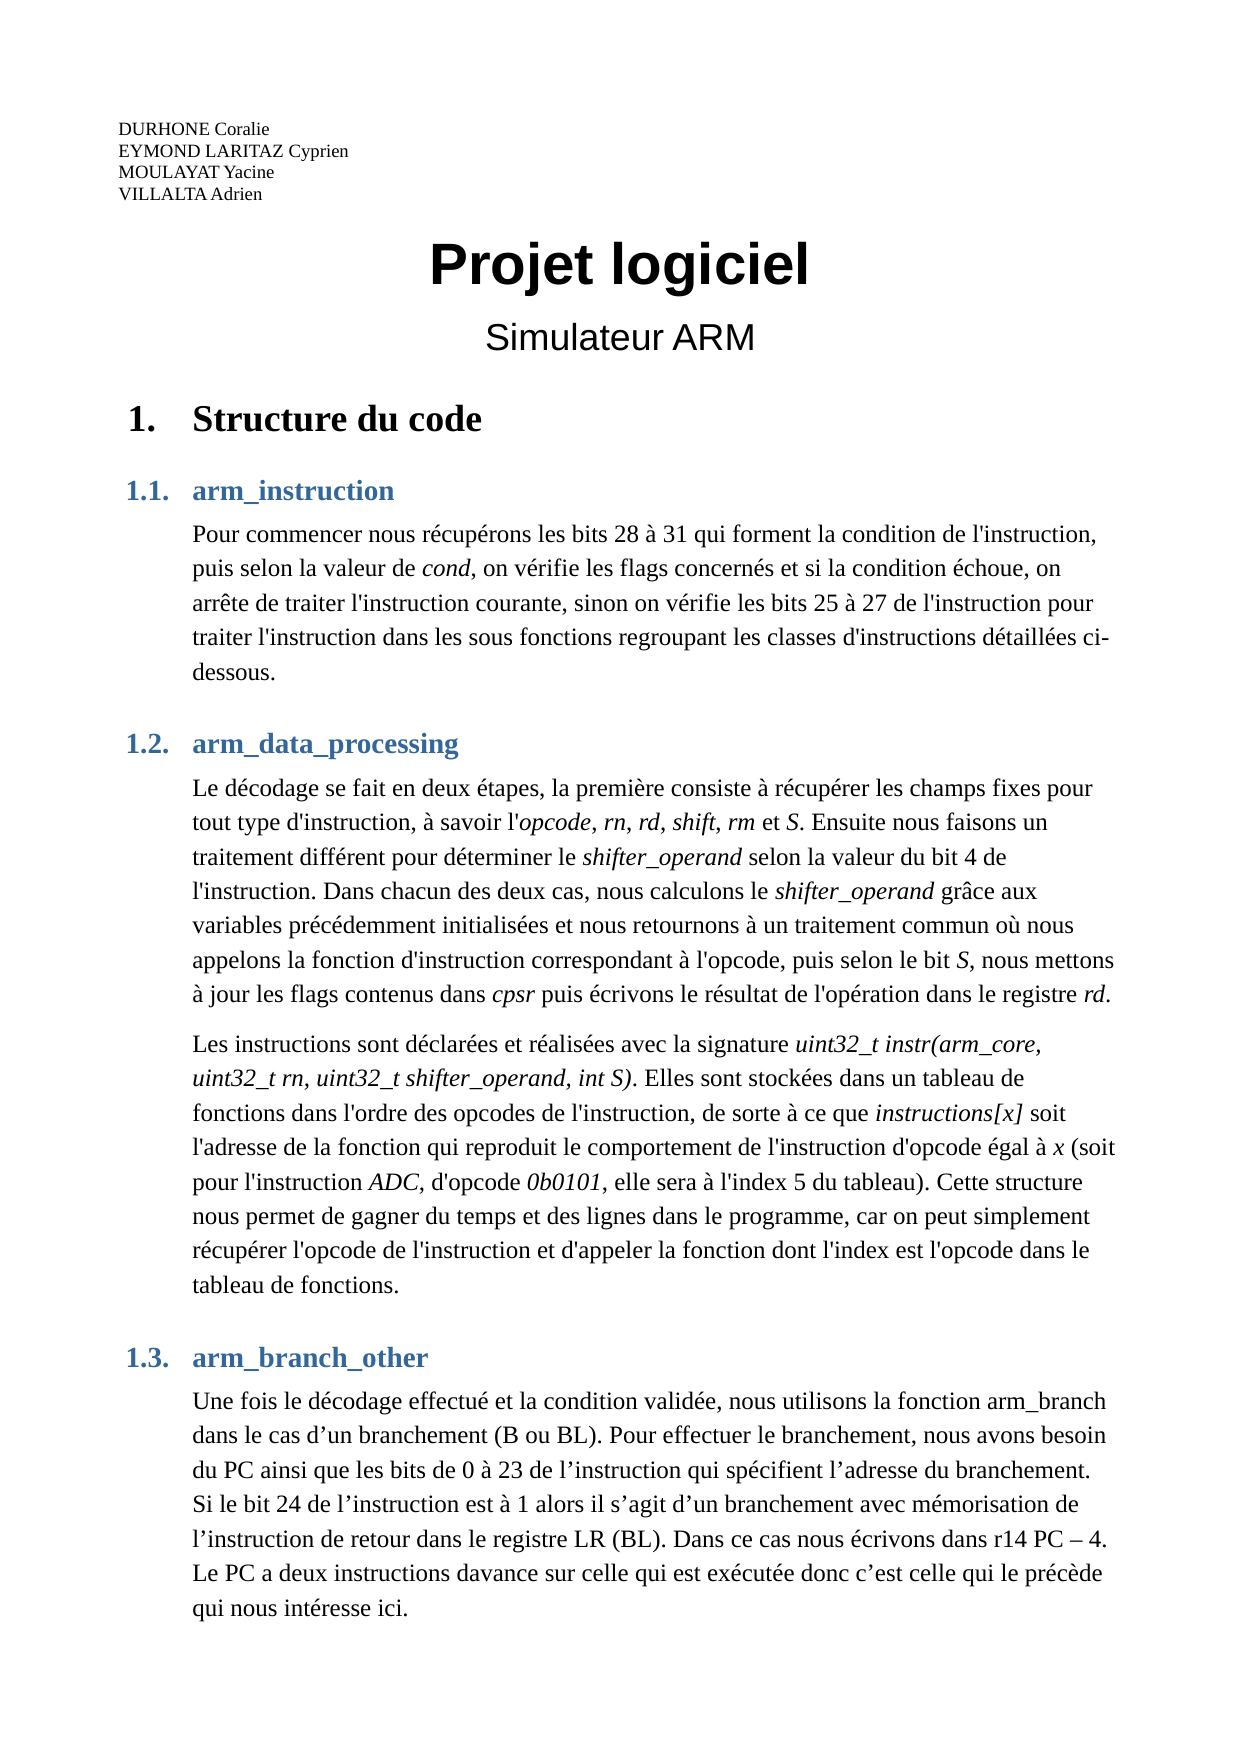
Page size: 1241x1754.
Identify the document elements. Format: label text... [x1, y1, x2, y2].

subtitle arm_data_processing [118, 727, 1122, 760]
text Une fois le décodage effectué et la condition validée, nous utilisons la fonction arm_branch dans le cas d’un branchement (B ou BL). Pour effectuer le branchement, nous avons besoin du PC ainsi que les bits de 0 à 23 de l’instruction qui spécifient l’adresse du branchement. Si le bit 24 de l’instruction est à 1 alors il s’agit d’un branchement avec mémorisation de l’instruction de retour dans le registre LR (BL). Dans ce cas nous écrivons dans r14 PC – 4. Le PC a deux instructions davance sur celle qui est exécutée donc c’est celle qui le précède qui nous intéresse ici. [192, 1386, 1122, 1622]
text Les instructions sont déclarées et réalisées avec la signature uint32_t instr(arm_core, uint32_t rn, uint32_t shifter_operand, int S). Elles sont stockées dans un tableau de fonctions dans l'ordre des opcodes de l'instruction, de sorte à ce que instructions[x] soit l'adresse de la fonction qui reproduit le comportement de l'instruction d'opcode égal à x (soit pour l'instruction ADC, d'opcode 0b0101, elle sera à l'index 5 du tableau). Cette structure nous permet de gagner du temps et des lignes dans le programme, car on peut simplement récupérer l'opcode de l'instruction et d'appeler la fonction dont l'index est l'opcode dans le tableau de fonctions. [192, 1029, 1122, 1299]
subtitle arm_branch_other [118, 1340, 1122, 1373]
text MOULAYAT Yacine [118, 161, 1122, 183]
text Le décodage se fait en deux étapes, la première consiste à récupérer les champs fixes pour tout type d'instruction, à savoir l'opcode, rn, rd, shift, rm et S. Ensuite nous faisons un traitement différent pour déterminer le shifter_operand selon la valeur du bit 4 de l'instruction. Dans chacun des deux cas, nous calculons le shifter_operand grâce aux variables précédemment initialisées et nous retournons à un traitement commun où nous appelons la fonction d'instruction correspondant à l'opcode, puis selon le bit S, nous mettons à jour les flags contenus dans cpsr puis écrivons le résultat de l'opération dans le registre rd. [192, 773, 1122, 1008]
subtitle Simulateur ARM [118, 315, 1122, 358]
text EYMOND LARITAZ Cyprien [118, 140, 1122, 161]
subtitle Structure du code [118, 396, 1122, 439]
title Projet logiciel [118, 229, 1122, 296]
text Pour commencer nous récupérons les bits 28 à 31 qui forment la condition de l'instruction, puis selon la valeur de cond, on vérifie les flags concernés et si la condition échoue, on arrête de traiter l'instruction courante, sinon on vérifie les bits 25 à 27 de l'instruction pour traiter l'instruction dans les sous fonctions regroupant les classes d'instructions détaillées ci-dessous. [192, 519, 1122, 686]
subtitle arm_instruction [118, 473, 1122, 506]
text DURHONE Coralie [118, 118, 1122, 140]
text VILLALTA Adrien [118, 183, 1122, 204]
